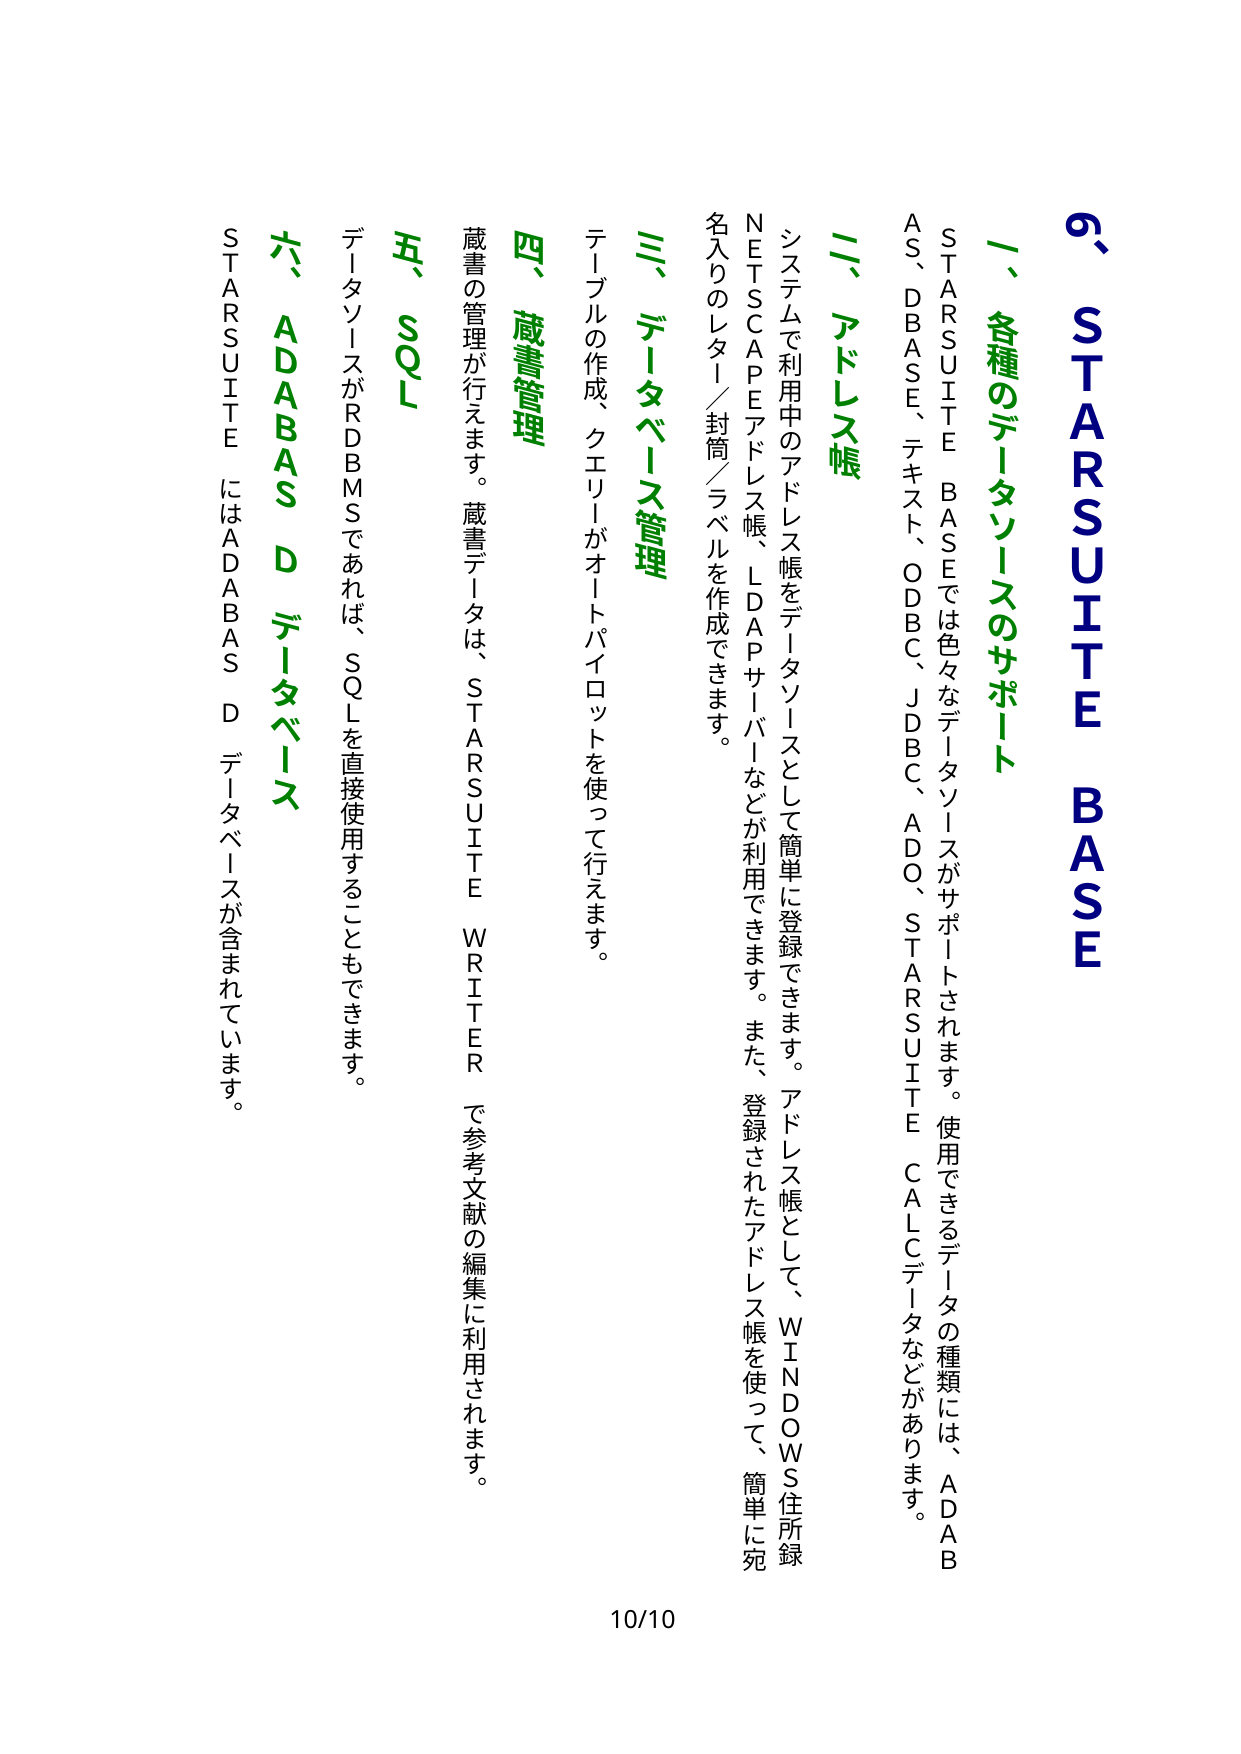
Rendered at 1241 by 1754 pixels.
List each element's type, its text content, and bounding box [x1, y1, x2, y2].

subtitle データベース管理 [627, 226, 675, 1572]
subtitle ＳＴＡＲＳＵＩＴＥ ＢＡＳＥ [1052, 211, 1122, 1572]
text ＳＴＡＲＳＵＩＴＥ ＢＡＳＥでは色々なデータソースがサポートされます。使用できるデータの種類には、ＡＤＡＢＡＳ、ＤＢＡＳＥ、テキスト、ＯＤＢＣ、ＪＤＢＣ、ＡＤＯ、ＳＴＡＲＳＵＩＴＥ ＣＡＬＣデータなどがあります。 [894, 211, 967, 1572]
text テーブルの作成、クエリーがオートパイロットを使って行えます。 [578, 211, 614, 1572]
subtitle ＳＱＬ [383, 226, 432, 1572]
text システムで利用中のアドレス帳をデータソースとして簡単に登録できます。アドレス帳として、ＷＩＮＤＯＷＳ住所録、ＮＥＴＳＣＡＰＥアドレス帳、ＬＤＡＰサーバーなどが利用できます。また、登録されたアドレス帳を使って、簡単に宛名入りのレター／封筒／ラベルを作成できます。 [700, 211, 809, 1572]
subtitle ＡＤＡＢＡＳ Ｄ データベース [262, 226, 310, 1572]
text 蔵書の管理が行えます。蔵書データは、ＳＴＡＲＳＵＩＴＥ ＷＲＩＴＥＲ で参考文献の編集に利用されます。 [457, 211, 493, 1572]
subtitle 各種のデータソースのサポート [979, 226, 1027, 1572]
subtitle アドレス帳 [821, 226, 869, 1572]
subtitle 蔵書管理 [505, 226, 553, 1572]
text データソースがＲＤＢＭＳであれば、ＳＱＬを直接使用することもできます。 [335, 211, 371, 1572]
text ＳＴＡＲＳＵＩＴＥ にはＡＤＡＢＡＳ Ｄ データベースが含まれています。 [213, 211, 249, 1572]
